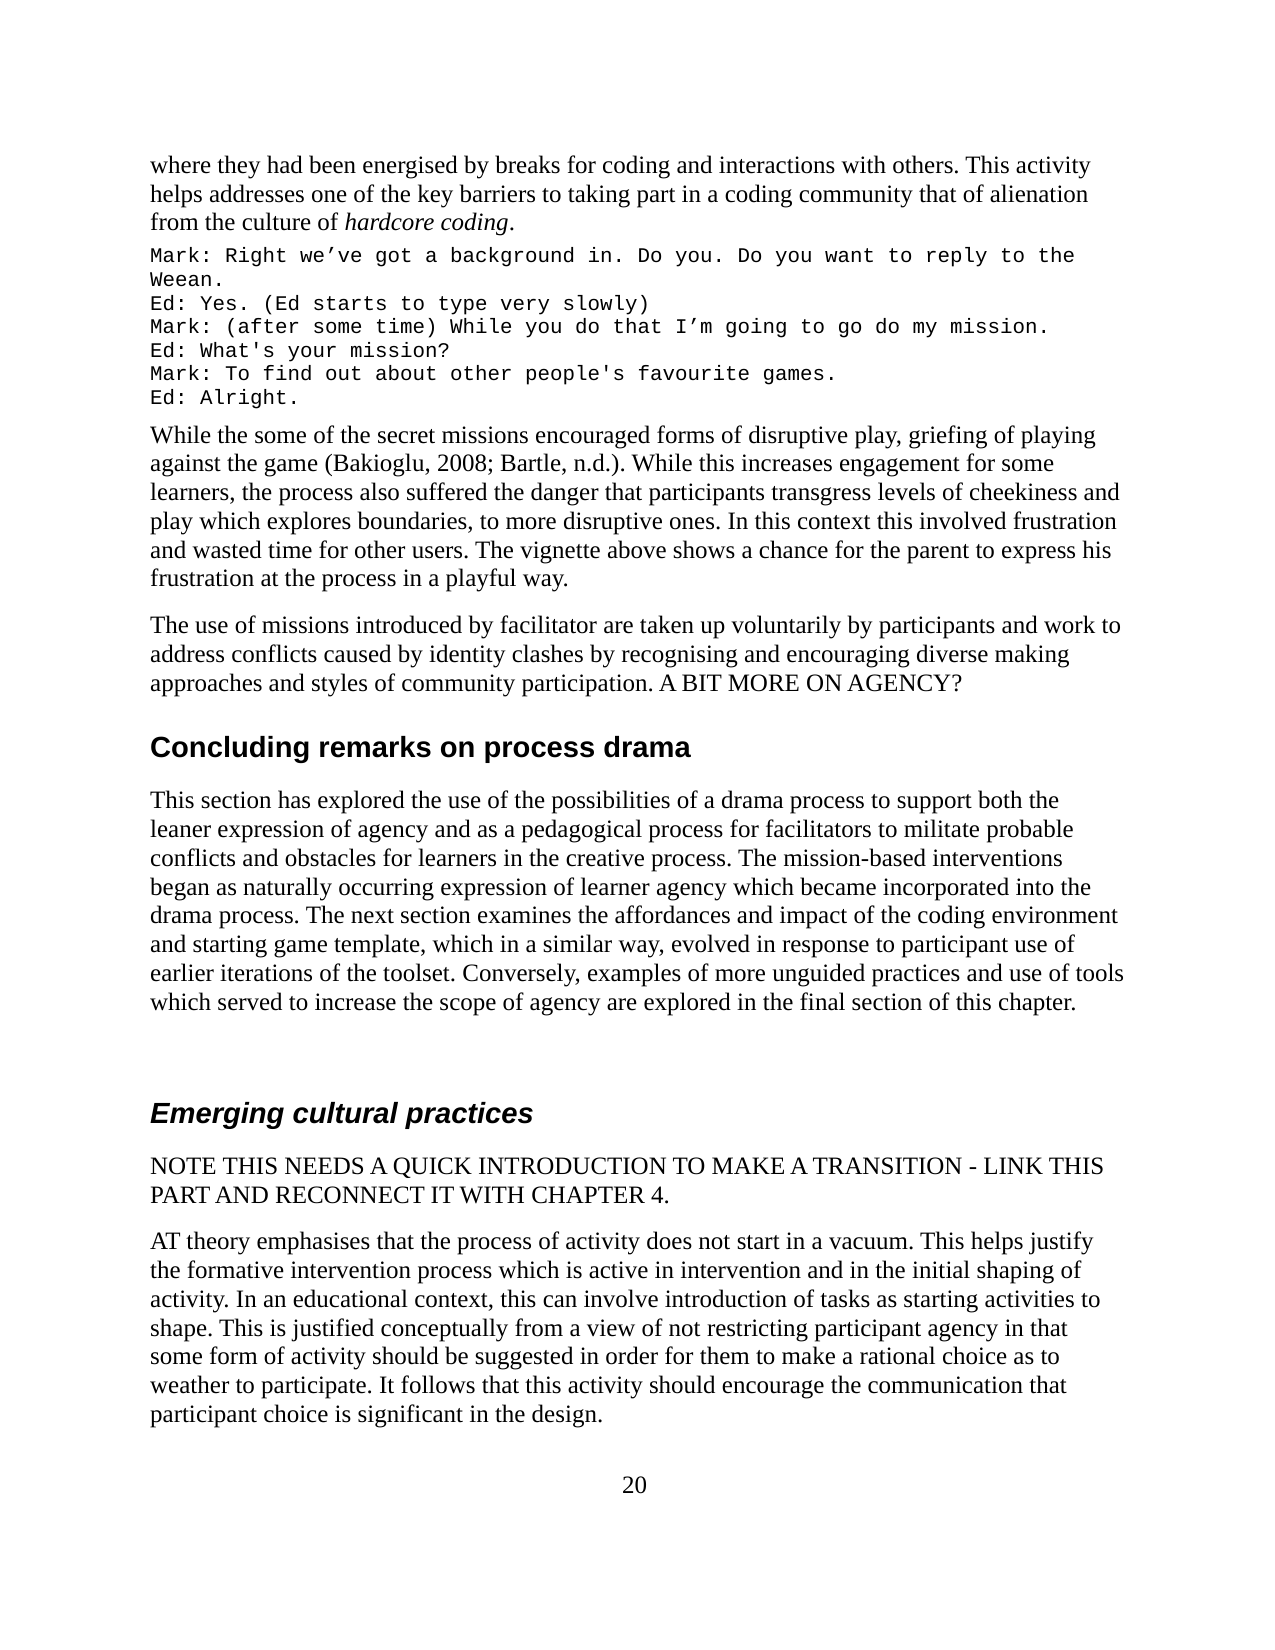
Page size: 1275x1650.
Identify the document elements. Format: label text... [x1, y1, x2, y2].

text AT theory emphasises that the process of activity does not start in a vacuum. This helps justify the formative intervention process which is active in intervention and in the initial shaping of activity. In an educational context, this can involve introduction of tasks as starting activities to shape. This is justified conceptually from a view of not restricting participant agency in that some form of activity should be suggested in order for them to make a rational choice as to weather to participate. It follows that this activity should encourage the communication that participant choice is significant in the design. [150, 1226, 1125, 1428]
text Mark: (after some time) While you do that I’m going to go do my mission. [150, 316, 1125, 340]
subtitle Concluding remarks on process drama [150, 730, 1125, 764]
text where they had been energised by breaks for coding and interactions with others. This activity helps addresses one of the key barriers to taking part in a coding community that of alienation from the culture of hardcore coding. [150, 150, 1125, 236]
text NOTE THIS NEEDS A QUICK INTRODUCTION TO MAKE A TRANSITION - LINK THIS PART AND RECONNECT IT WITH CHAPTER 4. [150, 1151, 1125, 1208]
text Mark: Right we’ve got a background in. Do you. Do you want to reply to the Weean. [150, 245, 1125, 292]
subtitle Emerging cultural practices [150, 1096, 1125, 1129]
text This section has explored the use of the possibilities of a drama process to support both the leaner expression of agency and as a pedagogical process for facilitators to militate probable conflicts and obstacles for learners in the creative process. The mission-based interventions began as naturally occurring expression of learner agency which became incorporated into the drama process. The next section examines the affordances and impact of the coding environment and starting game template, which in a similar way, evolved in response to participant use of earlier iterations of the toolset. Conversely, examples of more unguided practices and use of tools which served to increase the scope of agency are explored in the final section of this chapter. [150, 785, 1125, 1015]
text The use of missions introduced by facilitator are taken up voluntarily by participants and work to address conflicts caused by identity clashes by recognising and encouraging diverse making approaches and styles of community participation. A BIT MORE ON AGENCY? [150, 610, 1125, 696]
text Ed: Alright. [150, 387, 1125, 411]
text Ed: What's your mission? [150, 340, 1125, 363]
text Mark: To find out about other people's favourite games. [150, 363, 1125, 387]
text Ed: Yes. (Ed starts to type very slowly) [150, 292, 1125, 316]
text While the some of the secret missions encouraged forms of disruptive play, griefing of playing against the game (Bakioglu, 2008; Bartle, n.d.). While this increases engagement for some learners, the process also suffered the danger that participants transgress levels of cheekiness and play which explores boundaries, to more disruptive ones. In this context this involved frustration and wasted time for other users. The vignette above shows a chance for the parent to express his frustration at the process in a playful way. [150, 420, 1125, 592]
